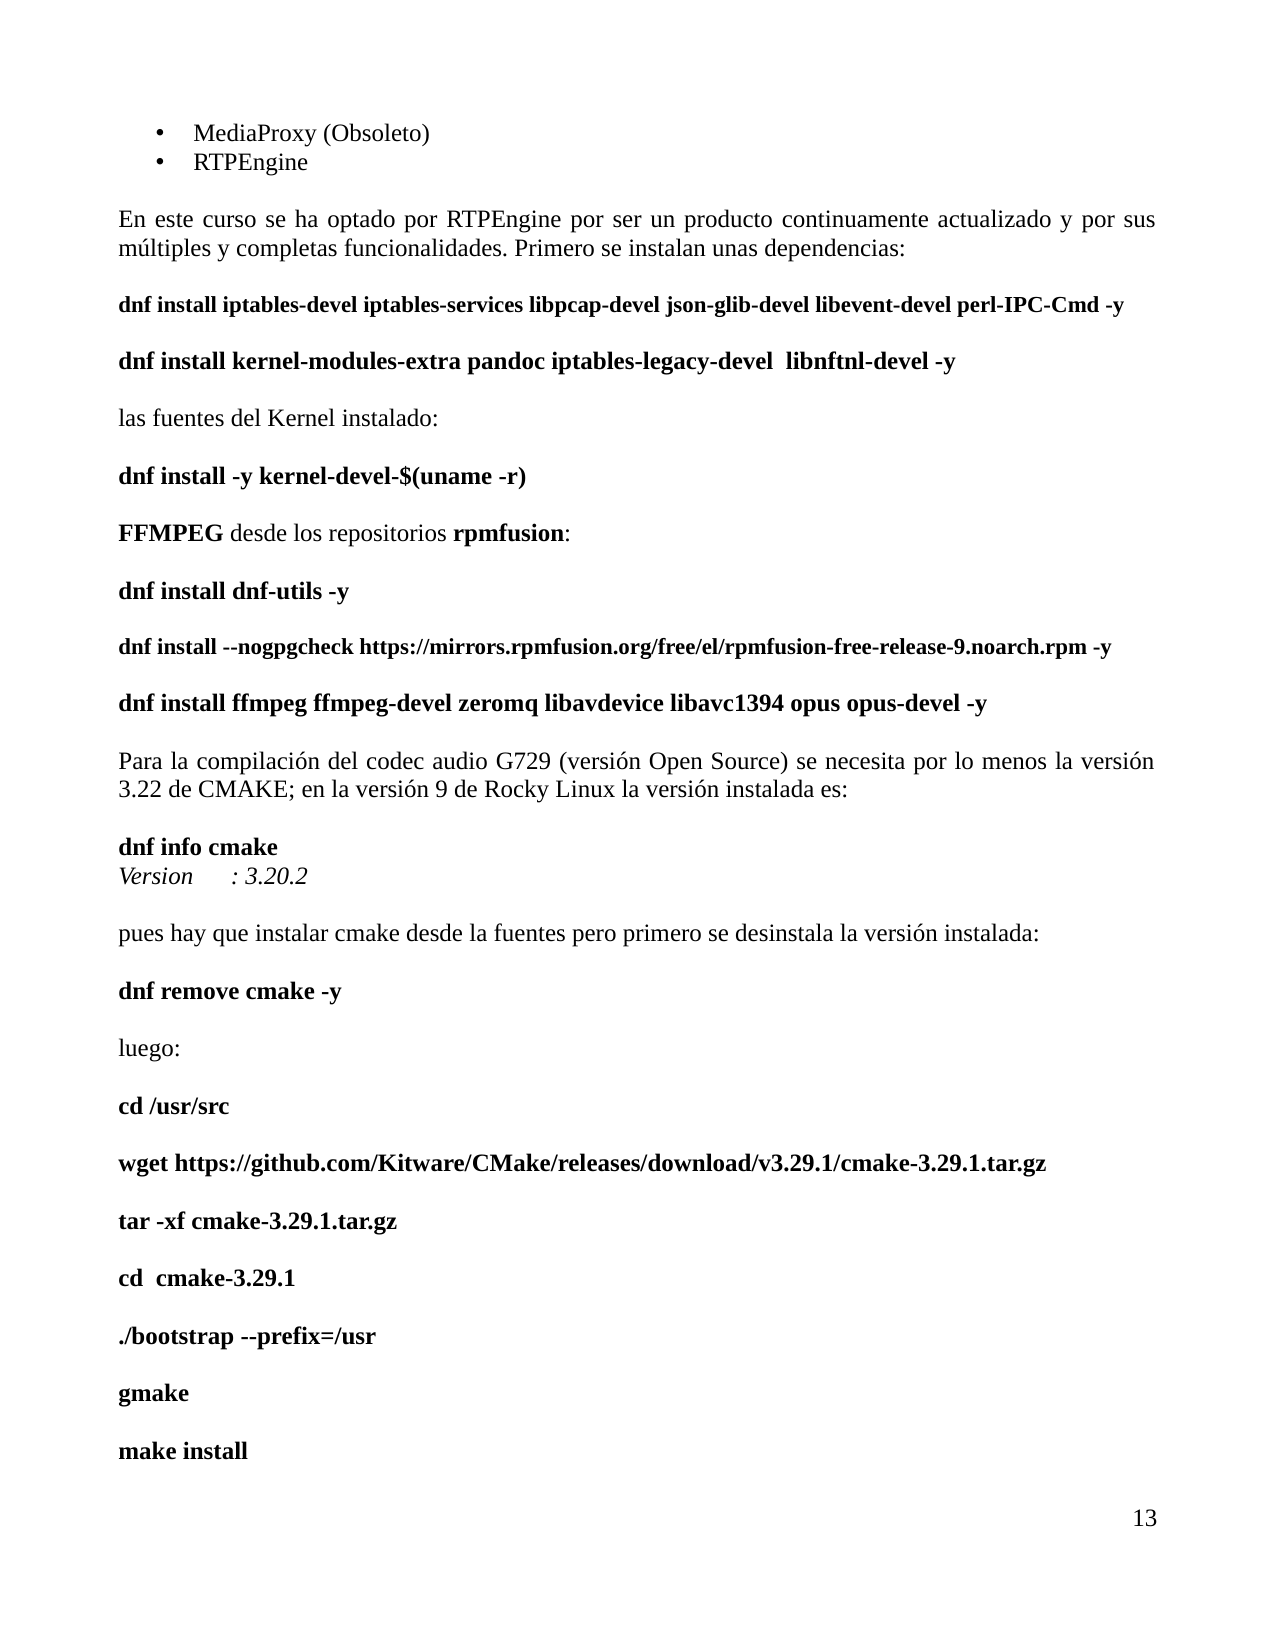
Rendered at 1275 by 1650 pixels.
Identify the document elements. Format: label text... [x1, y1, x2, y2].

text Version : 3.20.2 [118, 861, 1157, 889]
text dnf install -y kernel-devel-$(uname -r) [118, 461, 1157, 518]
text cd cmake-3.29.1 [118, 1263, 1157, 1292]
list MediaProxy (Obsoleto) [156, 118, 1157, 147]
text dnf install --nogpgcheck https://mirrors.rpmfusion.org/free/el/rpmfusion-free-release-9.noarch.rpm -y [118, 633, 1157, 659]
list RTPEngine [156, 147, 1157, 176]
text En este curso se ha optado por RTPEngine por ser un producto continuamente actualizado y por sus múltiples y completas funcionalidades. Primero se instalan unas dependencias: [118, 204, 1157, 262]
text dnf install iptables-devel iptables-services libpcap-devel json-glib-devel libevent-devel perl-IPC-Cmd -y [118, 291, 1157, 317]
text make install [118, 1436, 1157, 1464]
text wget https://github.com/Kitware/CMake/releases/download/v3.29.1/cmake-3.29.1.tar.gz [118, 1148, 1157, 1177]
text gmake [118, 1378, 1157, 1407]
text dnf install dnf-utils -y [118, 576, 1157, 604]
text luego: [118, 1033, 1157, 1062]
text pues hay que instalar cmake desde la fuentes pero primero se desinstala la versión instalada: [118, 918, 1157, 947]
text dnf install kernel-modules-extra pandoc iptables-legacy-devel libnftnl-devel -y [118, 346, 1157, 374]
text dnf install ffmpeg ffmpeg-devel zeromq libavdevice libavc1394 opus opus-devel -y [118, 688, 1157, 717]
text tar -xf cmake-3.29.1.tar.gz [118, 1206, 1157, 1234]
text Para la compilación del codec audio G729 (versión Open Source) se necesita por lo menos la versión 3.22 de CMAKE; en la versión 9 de Rocky Linux la versión instalada es: [118, 746, 1157, 803]
text ./bootstrap --prefix=/usr [118, 1321, 1157, 1349]
text las fuentes del Kernel instalado: [118, 403, 1157, 432]
text cd /usr/src [118, 1091, 1157, 1119]
text dnf remove cmake -y [118, 976, 1157, 1004]
text dnf info cmake [118, 832, 1157, 861]
text FFMPEG desde los repositorios rpmfusion: [118, 518, 1157, 547]
